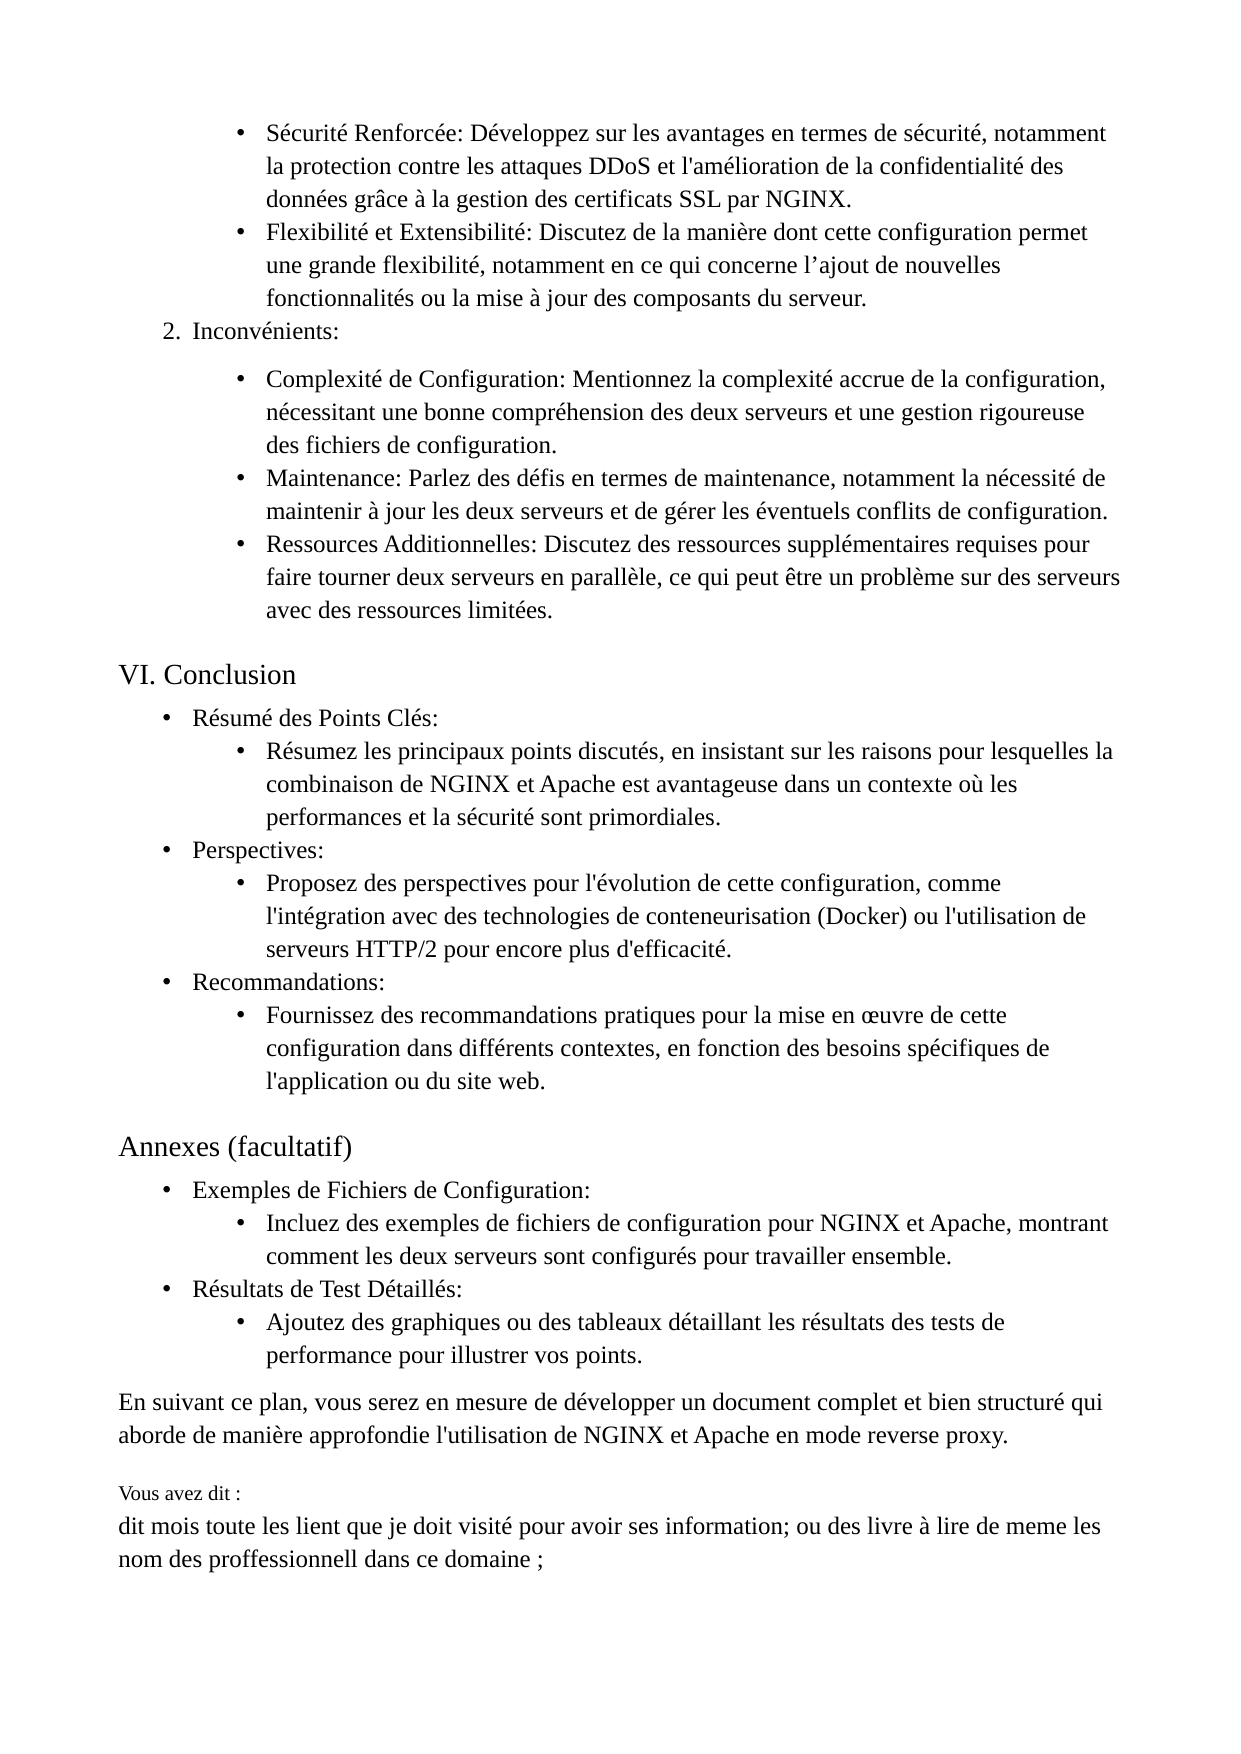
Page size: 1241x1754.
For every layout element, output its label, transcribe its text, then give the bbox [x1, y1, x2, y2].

list Maintenance: Parlez des défis en termes de maintenance, notamment la nécessité de maintenir à jour les deux serveurs et de gérer les éventuels conflits de configuration. [236, 463, 1122, 525]
list Perspectives: [162, 835, 1122, 864]
list Incluez des exemples de fichiers de configuration pour NGINX et Apache, montrant comment les deux serveurs sont configurés pour travailler ensemble. [236, 1208, 1122, 1269]
text En suivant ce plan, vous serez en mesure de développer un document complet et bien structuré qui aborde de manière approfondie l'utilisation de NGINX et Apache en mode reverse proxy. [118, 1387, 1122, 1449]
list Complexité de Configuration: Mentionnez la complexité accrue de la configuration, nécessitant une bonne compréhension des deux serveurs et une gestion rigoureuse des fichiers de configuration. [236, 364, 1122, 459]
list Inconvénients: [162, 316, 1122, 345]
subtitle VI. Conclusion [118, 657, 1122, 691]
text dit mois toute les lient que je doit visité pour avoir ses information; ou des livre à lire de meme les nom des proffessionnell dans ce domaine ; [118, 1511, 1122, 1573]
list Résultats de Test Détaillés: [162, 1274, 1122, 1302]
list Recommandations: [162, 967, 1122, 996]
list Résumé des Points Clés: [162, 703, 1122, 732]
list Ressources Additionnelles: Discutez des ressources supplémentaires requises pour faire tourner deux serveurs en parallèle, ce qui peut être un problème sur des serveurs avec des ressources limitées. [236, 529, 1122, 624]
list Fournissez des recommandations pratiques pour la mise en œuvre de cette configuration dans différents contextes, en fonction des besoins spécifiques de l'application ou du site web. [236, 1000, 1122, 1095]
subtitle Vous avez dit : [118, 1481, 1122, 1504]
list Flexibilité et Extensibilité: Discutez de la manière dont cette configuration permet une grande flexibilité, notamment en ce qui concerne l’ajout de nouvelles fonctionnalités ou la mise à jour des composants du serveur. [236, 217, 1122, 312]
list Ajoutez des graphiques ou des tableaux détaillant les résultats des tests de performance pour illustrer vos points. [236, 1307, 1122, 1368]
list Proposez des perspectives pour l'évolution de cette configuration, comme l'intégration avec des technologies de conteneurisation (Docker) ou l'utilisation de serveurs HTTP/2 pour encore plus d'efficacité. [236, 868, 1122, 963]
subtitle Annexes (facultatif) [118, 1129, 1122, 1162]
list Résumez les principaux points discutés, en insistant sur les raisons pour lesquelles la combinaison de NGINX et Apache est avantageuse dans un contexte où les performances et la sécurité sont primordiales. [236, 736, 1122, 831]
list Exemples de Fichiers de Configuration: [162, 1175, 1122, 1203]
list Sécurité Renforcée: Développez sur les avantages en termes de sécurité, notamment la protection contre les attaques DDoS et l'amélioration de la confidentialité des données grâce à la gestion des certificats SSL par NGINX. [236, 118, 1122, 213]
